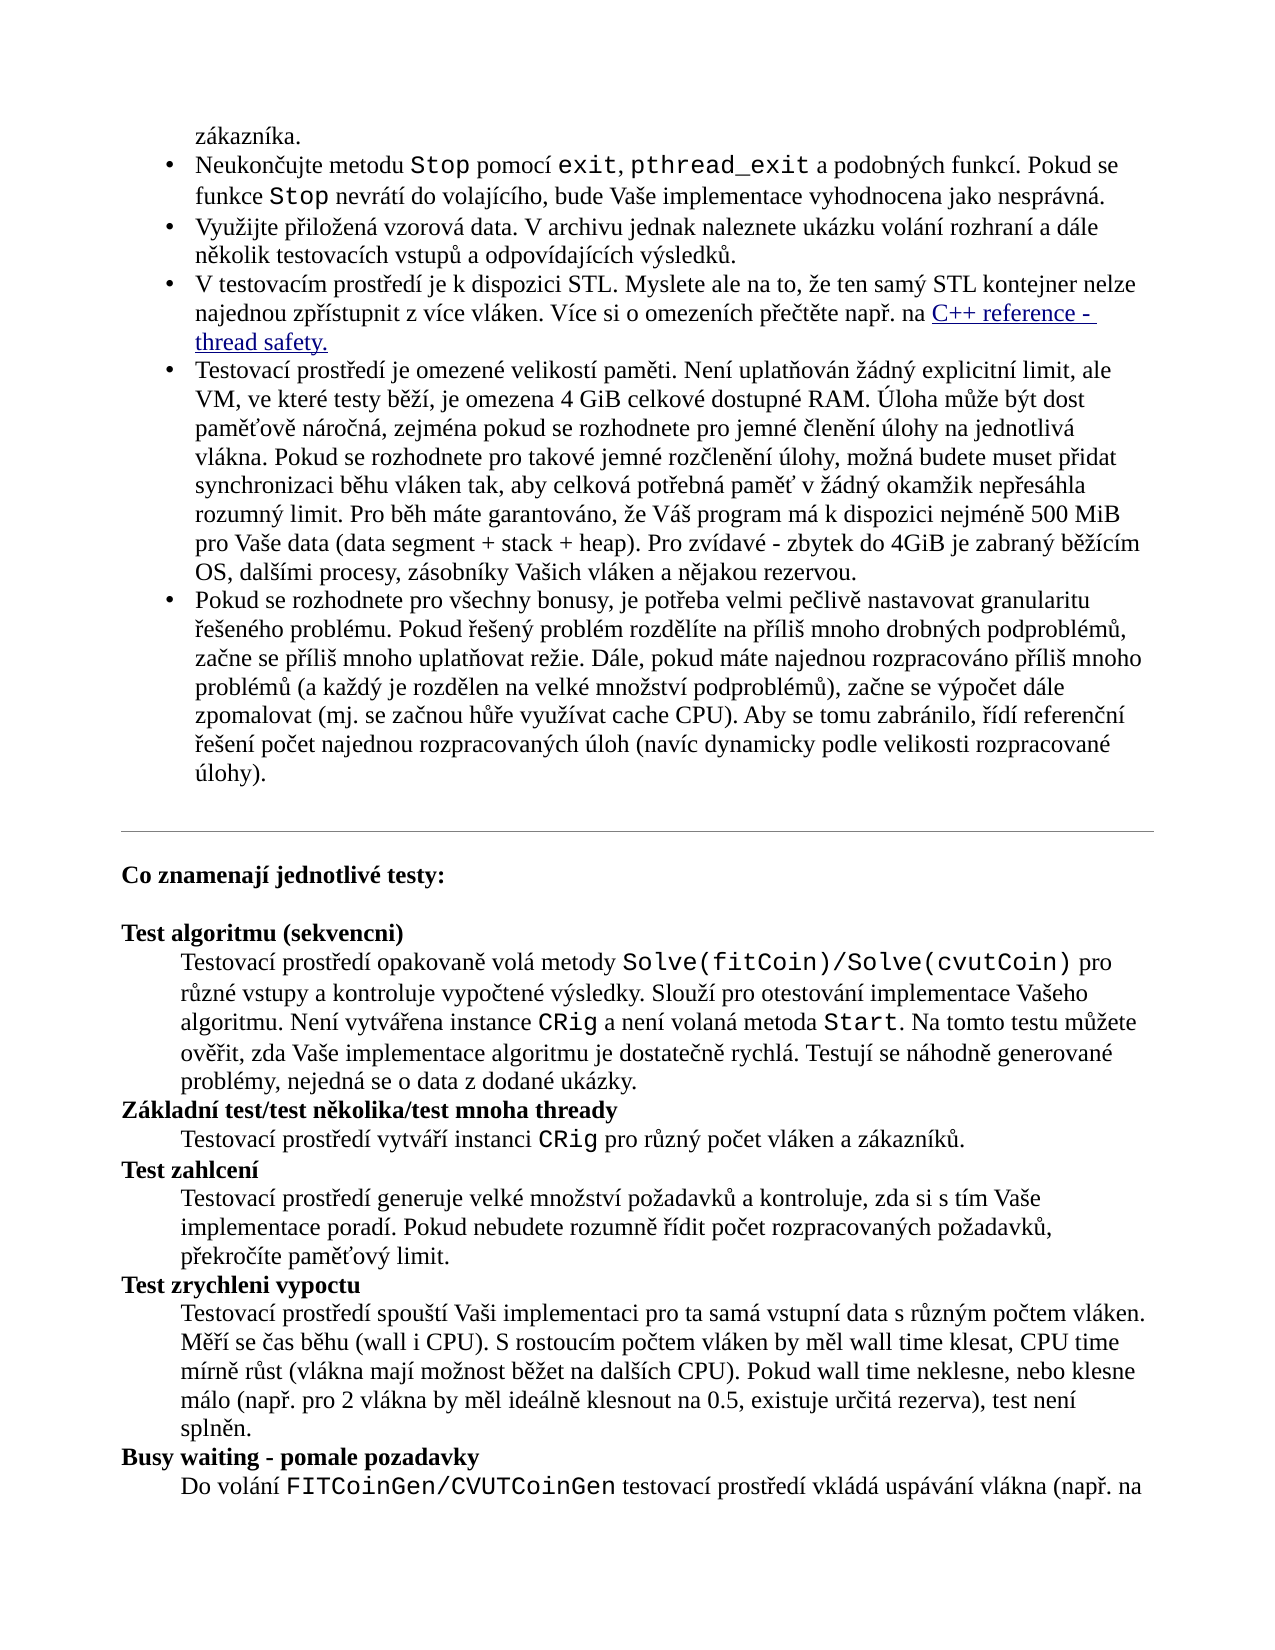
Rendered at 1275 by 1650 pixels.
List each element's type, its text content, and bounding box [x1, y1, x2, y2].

table_cell Úkolem je realizovat třídu, která bude umožňovat rychle těžit kryptoměnu. Boom kryptoměn zaznamenalo i ČVUT a naše fakulta a probíhá příprava na ICO této virtuální měny. Pro zajištění transakcí se používají výpočetně náročné operace, které zároveň umožňují takovou měnu těžit. Vaším úkolem je implementovat program, který dokáže tuto těžbu pomocí vláken rozkládat na všechny dostupné procesory. Protože nedošlo k dohodě mezi ČVUT a FIT, má plánovaná měna dva různé algoritmy těžení. Vznikají tak různé varianty měny, které budeme pracovně nazývat fitCoin a čvutCoin. fitCoin dostane na vstupu pole 32 bitových neznaménkových celých čísel - bitových vektorů. Dále má parametrem zadanou vzdálenost dist. Algoritmus těžení hledá, kolik existuje různých 32 bitových čísel x takových, že se liší od každého ze zadaných vektorů nejvýše v dist bitech. Výpočet je demonstrován na příkladu, pouze pro přehlednost uvažujeme pouze 4 bitová čísla. Pokud budou zadané vektory: 0011 0101 0110 Pak dostaneme pro čísla x následující počty odlišných bitů: ≤0 ≤1 ≤2 ≤3 ≤4 0000 * * * 0001 * * 0010 * * 0011 * * * 0100 * * 0101 * * * 0110 * * * 0111 * * * * 1000 * * 1001 * 1010 * 1011 * * 1100 * 1101 * * 1110 * * 1111 * * * Celkem: 0 1 6 13 16 Bude-li tedy vstupem algoritmu předložená sada vektorů a dist nastaveno na 3, je výsledkem výpočtu číslo 13 (platí pro ukázku se 4-bitovými vektory). čvutCoin dostane na vstupu pole bajtů. Algoritmus výpočtu toto pole chápe jako posloupnost bitů počínaje LSB (nejméně významným bitem) prvního bajtu a konče MSB (nejvíce významným bitem) posledního bajtu. Pro vstup délky n bajtů tedy máme posloupnost délky 8n bitů. Dále jsou parametrem dvě celá čísla distMin a distMax. Úkolem je vyzkoušet všechny neprázdné předpony (prefixy) této bitové posloupnosti a všechny neprázdné suffixy této posloupnosti, pro každou dvojici (prefix x suffix) je potřeba určit jejich editační vzdálenost. Výsledkem je počet dvojic, jejichž editační vzdálenost patří do zadaného uzavřeného intervalu < minDist ; maxDist >. Editační vzdálenost dvojice bitových řetězců chápeme jako nejmenší počet operací mazání/vkládání/změny bitu tak, aby z jednoho bitového řetězce vznikl druhý. Vaším úkolem je realizovat třídu CRig, která dokáže takové problémy řešit. Oba uvedené problémy jsou výpočetně náročnější a oba problémy je potřeba řešit rychle. Proto bude využito vláken k rozdělení výpočetní zátěže na více CPU a asynchronního modelu výpočtu. Třída CRig má modelovat opakované výpočty obou výše popsaných problémů v těžebním poolu. Problémy zadávají zákazníci (instance třídy CCustomer, vytvořené testovacím prostředím a předané CRig). Zákazníci předávají problémy (instance tříd CFITCoin a CCVUTCoin), Vaše implementace CRig si instance problému převezme, zpracuje je a vyřešené je zadávajícímu vrátí. Vaše implementace si vytvoří pracovní vlákna, jejich počet je předán při spouštění výpočtu. Dále, pro načítání problémů si vytvořte tři pomocná vlákna pro každého zákazníka. Tato vlákna budou volat odpovídající metody instance CCustomer, jedno vlákno bude volat funkci pro doručování problémů typu fitCoin, druhé pro doručování problémů čvutCoin a třetí vlákno bude doručovat zpět oba druhy vyřešených problémů. Zadaný problém má podobu instance třídy CFITCoin nebo třídy CCVUTCoin (podle typu úlohy, instance jsou předané jako smart pointery - shared_ptr<CFITCoin> a shared_ptr<CCVUTCoin>, pro zkrácení zápisu jsou pro smart pointery vytvořené aliasy AFITCoin a ACVUTCoin). Vlákna, která přebírají zadávané problémy, nejsou určena k tomu, aby počítala řešení, jejich úkolem je pouze předání problémů dále k pracovním vláknům. Pracovních vláken vytvoříte více (podle parametrů při inicializaci). Pracovní vlákna vyřeší zadanou instanci problémů a podle výsledků vyplní příslušné složky instance AFITCoin / ACVUTCoin. Po vyplnění předají instanci vyřešeného problému vyčleněnému předávacímu vláknu daného zákazníka. Předávací vlákno zajistí zavolání příslušné metody rozhraní zákazníka a zajistí serializaci odevzdávaní vyřešených úloh. Jak již bylo řečeno, načítací a odevzdávací vlákna slouží pouze k odebírání požadavků od zákazníků a k předávání těchto požadavků pracovním vláknům. Celkový počet načítacích vláken bude dvojnásobkem počtu zákazníků, celkový počet odevzdávacích vláken bude roven počtu zákazníků. Pokud by načítací/odevzdávací vlákna rovnou řešila zadávané problémy a zákazníků bylo mnoho, vedlo by takové řešení k neefektivnímu využívání CPU (mnoho rozpracovaných problémů, časté přepínání kontextu, ...). Proto požadované řešení ponechává výpočty pouze na pracovních vláknech, kterých je pouze zadaný fixní počet. Rozhraním Vaší implementace bude třída CRig. V této třídě musí být k dispozici metody podle popisu níže (mohou existovat i další privátní metody potřebné pro Vaši implementaci): implicitní konstruktor inicializuje instanci třídy. destruktor uvolní prostředky alokované instancí CRig. Start (thr) metoda spustí vlastní výpočet. V této metodě vytvoříte potřebná pracovní vlákna pro výpočty. Pracovních vláken vytvořte celkem thr podle hodnoty parametru. Tím se spustí obsluha požadavků od zákazníků. Metoda Start se po spuštění pracovních vláken okamžitě vrací (tedy nečeká na doběhnutí výpočtů). Stop () metoda informuje, že se mají ukončit výpočty. Tedy je potřeba převzít zbývající požadavky od existujících zákazníků, počkat na jejich vypočtení a vrácení výsledků. Metoda Stop se vrátí volajícímu po doběhnutí a uvolnění jak načítacích, předávacích, tak pracovních vláken. Metoda Stop se musí vrátit do volajícího. Neukončujte celý program (nevolejte exit a podobné funkce), pokud ukončíte celý program, budete hodnoceni 0 body. AddCustomer ( c ) metoda přidá dalšího zákazníka do seznamu zákazníků obsluhovaných touto instancí. Parametrem je smart pointer (shared_ptr<CCustomer>, zkráceně ACustomer) začleňovaného zákazníka. Metoda AddCustomer musí mj. vytvořit dvě pomocná načítací vlákna, která budou tohoto nového zákazníka obsluhovat a předávací vlákno pro odevzdávání vyřešených zadání. Pozor: metodu lze zavolat ještě před voláním Start (tedy zákazníci jsou obsluhovaní, ale výpočetní vlákna ještě neexistují), tak i po spuštění Start (nový zákazník je přidán k existujícím a je zahájena jeho obsluha). Solve (fitCoin) - metoda vypočte sekvenčně jeden zadaný problém typu AFITCoin (parametr). Testovací prostředí nejprve zkouší sekvenční řešení, abyste případně snáze odhalili chyby v implementaci algoritmu. Solve (cvutCoin) - metoda vypočte sekvenčně jeden zadaný problém typu ACVUTCoin (parametr). Testovací prostředí nejprve zkouší sekvenční řešení, abyste případně snáze odhalili chyby v implementaci algoritmu. Třída CCustomer definuje rozhraní jednoho zákazníka. Zákazník je implementován v testovacím prostředí a je předán Vaší implementaci v podobě smart pointeru (shared_ptr<CCustomer> alias ACustomer). Rozhraní CCustomer má následující metody: destruktor uvolňuje prostředky alokované pro zákazníka, FITCoinGen() / CVUTCoinGen() metoda po zavolání vrací další instanci problému fitCoin/čvutCoin ke zpracování. Návratovou hodnotou je smart pointer (shared_ptr<CFITCoin> alias AFITCoin případně shared_ptr<CCVUTCoin> alias ACVUTCoin) s popisem problému k vyřešení. Pokud je vrácen prázdný smart pointer (obsahuje NULL), znamená to, že daný zákazník již nemá žádný další problém tohoto typu k vyřešení (ale stále může dodávat problémy typu druhého typu). Pokud metoda vrátí prázdný ukazatel, lze ukončit příslušné načítací vlákno. FITCoinAccept ( fitCoin ) / CVUTCoinAccept (cvutCoin) metodou se předá vyřešený problém typu fitCoin/čvutCoin zpět zákazníkovi. Je potřeba vrátit vyřešený problém tomu zákazníkovi, který problém zadal. Dále, je potřeba vrátit tu samou instanci problému, kterou dříve předala metoda FITCoinGen / CVUTCoinGen, pouze je v ní potřeba vyplnit vypočítané hodnoty. Metody FITCoinAccept / CVUTCoinAccept je potřeba volat serializovaně z odevzdávacího vlákna, toto vlákno musí být pro daného zákazníka stále stejné. Třída CFITCoin je deklarovaná a implementovaná v testovacím prostředí. Pro testování Vaší implementace je k dispozici v bloku podmíněného překladu (ponechte jej tak). Význam složek je následující: m_Vectors seznam 32 bitových vektorů zadání úlohy. Tato hodnota je vyplněna při vytváření zadání. m_DistMax maximální vzdálenost od zadaných bitových vektorů. Tato hodnota je vyplněna při vytváření zadání. m_Count je výsledkem výpočtu - počet 32 bitových hodnot x takových, že jejich vzdálenost od zadaných vektorů je nejvýše m_DistMax. Tuto hodnotu má vyplnit pracovní vlákno. implicitní konstruktor existuje pro usnadnění vytváření instance problému. Třída CCVUTCoin je deklarovaná a implementovaná v testovacím prostředí. Pro testování Vaší implementace je k dispozici v bloku podmíněného překladu (ponechte jej tak). Význam složek je následující: m_Data bajty tvořící bitovou posloupnost k analýze (bity čteme směrem od nejnižšího k nejvyššímu). Tato hodnota je vyplněna při vytváření zadání. m_DistMin, m_DistMax Rozmezí hodnot odlišnosti bitových řetězců při porovnávání. Tyto hodnoty jsou vyplněné při vytváření zadání. m_Count je výsledek výpočtu, který má vyplnit pracovní vlákno. Hodnota má udávat počet dvojic (předpona, přípona) zadané bitové posloupnosti takových, že jejich editační vzdálenost patří do intervalu hodnot < m_DistMin ; m_DistMax >. implicitní konstruktor existuje pro usnadnění vytváření instance problému. Odevzdávejte zdrojový kód s implementací požadované třídy CRig s požadovanými metodami. Můžete samozřejmě přidat i další podpůrné třídy a funkce. Do Vaší implementace nevkládejte funkci main ani direktivy pro vkládání hlavičkových souborů. Funkci main a hlavičkové soubory lze ponechat pouze v případě, že jsou zabalené v bloku podmíněného překladu. Využijte přiložený ukázkový soubor. Celá implementace patří do souboru solution.cpp, dodaný soubor je pouze mustr. Pokud zachováte bloky podmíněného překladu, můžete soubor solution.cpp odevzdávat jako řešení úlohy. Při řešení lze využít pthread nebo C++11 API pro práci s vlákny (viz vložené hlavičkové soubory). Dostupný kompilátor g++ verze 4.9, tato verze kompilátoru zvládá většinu C++11 a část C++14 konstrukcí. Nápověda: Nejprve implementujte sekvenční funkce řešení problémů fitCoin/čvutCoin. Správnost implementace lze ověřit lokálně pomocí infrastruktury v přiloženém archivu. Až budete mít funkce lokálně otestované, můžete je zkusit odevzdat na Progtest (pro tento pokus nechte ostatní metody třídy CRig s prázdným tělem). Takové řešení samozřejmě nedostane žádné body, ale uvidíte, zda správně projde sekvenčními testy. Abyste zapojili co nejvíce jader, zpracovávejte několik problémů najednou. Vyzvedněte je pomocí opakovaného volání FITCoinGen/CVUTCoinGen jednotlivých zákazníků, zajistěte si odevzdávací vlákno a zprovozněte komunikaci mezi přebíracími/pracovními a odevzdávacími vlákny. Není potřeba dodržovat pořadí při vracení řešení. Pokud budete najednou zpracovávat pouze jeden problém, nejspíše zaměstnáte pouze jedno vlákno a ostatní vlákna budou čekat bez užitku. Instance CRig je vytvářená opakovaně, pro různé vstupy. Nespoléhejte se na inicializaci globálních proměnných - při druhém a dalším zavolání budou mít globální proměnné hodnotu jinou. Je rozumné případné globální proměnné vždy inicializovat v konstruktoru nebo na začátku metody Start. Ještě lepší je nepoužívat globální proměnné vůbec. Nepoužívejte mutexy a podmíněné proměnné inicializované pomocí PTHREAD_MUTEX_INITIALIZER, důvod je stejný jako v minulém odstavci. Použijte raději pthread_mutex_init() nebo C++11 API. Testovací prostředí samo o sobě nevytváří žádná vlákna, tedy metoda Start sama o sobě nemusí být reentrantní (může používat globální proměnné, s omezením výše). Instance tříd CFITCoin / CCVUTCoin alokovalo testovací prostředí při vytváření příslušných smart pointerů. K uvolnění dojde automaticky po zrušení všech odkazů. Uvolnění těchto instancí tedy není Vaší starostí, stačí zrušit všechny odkazy na takto předané smart pointery. Váš program je ale zodpovědný za uvolnění všech ostatních prostředků, které si alokoval. Problémy musíte načítat, zpracovávat a odevzdávat průběžně. Postup, kdy si všechny problémy načtete do paměťových struktur a teprve pak je začnete zpracovávat, nebude fungovat. Takové řešení skončí deadlockem v prvním testu s více vlákny. Musíte zároveň obsluhovat požadavky typu fitCoin i čvutCoin. Řešení, které se bude snažit nejprve vyřešit všechny problémy jednoho typu a pak začne obsluhovat problémy druhého typu, skončí taktéž deadlockem. Musíte najednou obsluhovat více přidaných zákazníků. Pokud se budete snažit nejprve obsloužit zákazníka A, následně pouze zákazníka B, ..., skončíte taktéž v deadlocku. Volání metod FITCoinAccept/CVUTCoinAccept není reentrantní. Je potřeba volání obsluhovat pouze z jediného vlákna, toto vlákno musí být vytvořené zvlášť pro každého zákazníka. Neukončujte metodu Stop pomocí exit, pthread_exit a podobných funkcí. Pokud se funkce Stop nevrátí do volajícího, bude Vaše implementace vyhodnocena jako nesprávná. Využijte přiložená vzorová data. V archivu jednak naleznete ukázku volání rozhraní a dále několik testovacích vstupů a odpovídajících výsledků. V testovacím prostředí je k dispozici STL. Myslete ale na to, že ten samý STL kontejner nelze najednou zpřístupnit z více vláken. Více si o omezeních přečtěte např. na C++ reference - thread safety. Testovací prostředí je omezené velikostí paměti. Není uplatňován žádný explicitní limit, ale VM, ve které testy běží, je omezena 4 GiB celkové dostupné RAM. Úloha může být dost paměťově náročná, zejména pokud se rozhodnete pro jemné členění úlohy na jednotlivá vlákna. Pokud se rozhodnete pro takové jemné rozčlenění úlohy, možná budete muset přidat synchronizaci běhu vláken tak, aby celková potřebná paměť v žádný okamžik nepřesáhla rozumný limit. Pro běh máte garantováno, že Váš program má k dispozici nejméně 500 MiB pro Vaše data (data segment + stack + heap). Pro zvídavé - zbytek do 4GiB je zabraný běžícím OS, dalšími procesy, zásobníky Vašich vláken a nějakou rezervou. Pokud se rozhodnete pro všechny bonusy, je potřeba velmi pečlivě nastavovat granularitu řešeného problému. Pokud řešený problém rozdělíte na příliš mnoho drobných podproblémů, začne se příliš mnoho uplatňovat režie. Dále, pokud máte najednou rozpracováno příliš mnoho problémů (a každý je rozdělen na velké množství podproblémů), začne se výpočet dále zpomalovat (mj. se začnou hůře využívat cache CPU). Aby se tomu zabránilo, řídí referenční řešení počet najednou rozpracovaných úloh (navíc dynamicky podle velikosti rozpracované úlohy). Co znamenají jednotlivé testy: Test algoritmu (sekvencni) Testovací prostředí opakovaně volá metody Solve(fitCoin)/Solve(cvutCoin) pro různé vstupy a kontroluje vypočtené výsledky. Slouží pro otestování implementace Vašeho algoritmu. Není vytvářena instance CRig a není volaná metoda Start. Na tomto testu můžete ověřit, zda Vaše implementace algoritmu je dostatečně rychlá. Testují se náhodně generované problémy, nejedná se o data z dodané ukázky. Základní test/test několika/test mnoha thready Testovací prostředí vytváří instanci CRig pro různý počet vláken a zákazníků. Test zahlcení Testovací prostředí generuje velké množství požadavků a kontroluje, zda si s tím Vaše implementace poradí. Pokud nebudete rozumně řídit počet rozpracovaných požadavků, překročíte paměťový limit. Test zrychleni vypoctu Testovací prostředí spouští Vaši implementaci pro ta samá vstupní data s různým počtem vláken. Měří se čas běhu (wall i CPU). S rostoucím počtem vláken by měl wall time klesat, CPU time mírně růst (vlákna mají možnost běžet na dalších CPU). Pokud wall time neklesne, nebo klesne málo (např. pro 2 vlákna by měl ideálně klesnout na 0.5, existuje určitá rezerva), test není splněn. Busy waiting - pomale pozadavky Do volání FITCoinGen/CVUTCoinGen testovací prostředí vkládá uspávání vlákna (např. na 100 ms). Výpočetní vlákna tím nemají práci. Pokud výpočetní vlákna nejsou synchronizovaná blokujícím způsobem, výrazně vzroste CPU time a test selže. Busy waiting - pomale odevzdani Do volání FITCoinAccept/CVUTCoinAccept je vložena pauza. Pokud jsou špatně blokována vlákna načítající vstup, výrazně vzroste CPU time. (Tento scénář je zde méně pravděpodobný.) Busy waiting - complex Je kombinací dvou posledně jmenovaných testů. Velmi mnoho zákazníků Testovací prostředí zkouší přidávat mnoho zákazníků, každý zákazník má pouze několik málo požadavků a skončí. Po skončení zákazníka je potřeba průběžně ukončovat a uvolňovat načítací vlákna. Pokud se uvolnění načítacích vláken neděje průběžně, enormně vzroste paměťová náročnost a program spadne. Vzhledem k použitému HW je rozumné najednou obsluhovat přibližně 5-10 zákazníků. Jedná se o test bonusový. Rozlozeni zateze FITCoin Testovací prostředí zkouší, zda se do řešení jednoho problému typu fitCoin dokáže zapojit více dostupných vláken. Pokud chcete v tomto testu uspět, musíte Váš program navrhnout tak, aby bylo možné využít více vláken i při analýze jedné instance problému. Jedná se o test bonusový. Rozlozeni zateze CVUTCoin Testovací prostředí zkouší, zda se do řešení jednoho problému typu čvutCoin dokáže zapojit více dostupných vláken. Pokud chcete v tomto testu uspět, musíte Váš program navrhnout tak, aby bylo možné využít více vláken i při analýze jedné instance problému. Jedná se o test bonusový. Jak to vyřešit - pozor, SPOILER Pokud se nechcete obrat o dobrý pocit, že jste úlohu vyřešili zcela sami, nečtěte dále. Oba problémy jsou výpočetně náročnější a vyžadují používání bitových operátorů. Problém typu fitCoin je v principu potřeba řešit hrubou silou, tedy odzkoušet všechny možnosti a spočítat, ty, které vyhovují podmínce vzdálenosti. Pro n vektorů velikosti 32 bitů to dává n 232 porovnání. To je pro praktické nasazení příliš, takový výpočet by trval desítky sekund pro jedno zadání. Proto je potřeba zadané vektory předzpracovat. Pokud je ve všech vektorech hodnota nějakého bitu stejná, lze tento bit v testování vyloučit. Například pokud je ve všech vektorech nastaven bit č. 17 na hodnotu 0, pak bit 17 nebude ovlivňovat výsledek. Ze zadané sady vektorů tedy nejprve odstraňte fixní bity a teprve na takto omezeném vstupu spusťte hledání hrubou silou. Většinou se tím zmenší rozsah úlohy na cca n 220, což je časově mnohem lepší. Pokud provedete úpravu zadání z minulého odstavce, dostanete mnohem menší rozmezí testovaných hodnot. Zároveň ale tímto postupem nezískáte přímo výsledek. Například máme zadané bitové vektory se 18 fixními bity (tedy budeme testovat celkem 232-18 hodnot) a máme zadáno distMax=6. Pokud zpracujeme hodnotu x, která se od upravených bitových vektorů liší v 6 bitech, pak se do výsledku započte právě 1x. Pokud by se ale lišila v méně bitech, např. v 5 bitech, pak se do výsledku započte celkem 19 krát (4 odlišnosti - 172x, 3 odlišnosti - 988x, ...). Rozmyslete si, o jaký kombinatorický problém zde jde. Problém typu čvutCoin je postaven na problému porovnání editační vzdálenosti řetězců. Tedy na problému LCS, který znáte jako aplikaci dynamického programování. Protože prefixů i suffixů existuje celkem 8n (n je počet bajtů problému, prázdný řetězec netestujeme), lze problém vyřešit testováním 64n2 párů řetězců, každé porovnání spotřebuje řádově n2 operací. Celkem tedy řešení jednoho problému čvutCoin má složitost n4, vhodnou úpravou se dá složitost snížit na n3. Testovací prostředí si nejprve sekvenčně otestuje rychlost odevzdaného řešení, podle toho pak upraví rozsah zadávaných dat. Úprava rozsahu testovacích dat ale není neomezená, odevzdané řešení musí být rozumně efektivní. Výpočet fitCoinu musí redukovat fixní bity, naivní řešení s n 232 operacemi časově neprojde. Pro čvutCoin lze těsně projít i s řešením se složitostí n4. Vzhledem k heterogennímu charakteru vstupních dat se hodí objektový návrh s polymorfismem. Další nápověda - SUPERSPOILER Podle potřeby v průběhu řešení úlohy zveřejníme další nápovědy pro tápající studenty. [118, 118, 1157, 1505]
